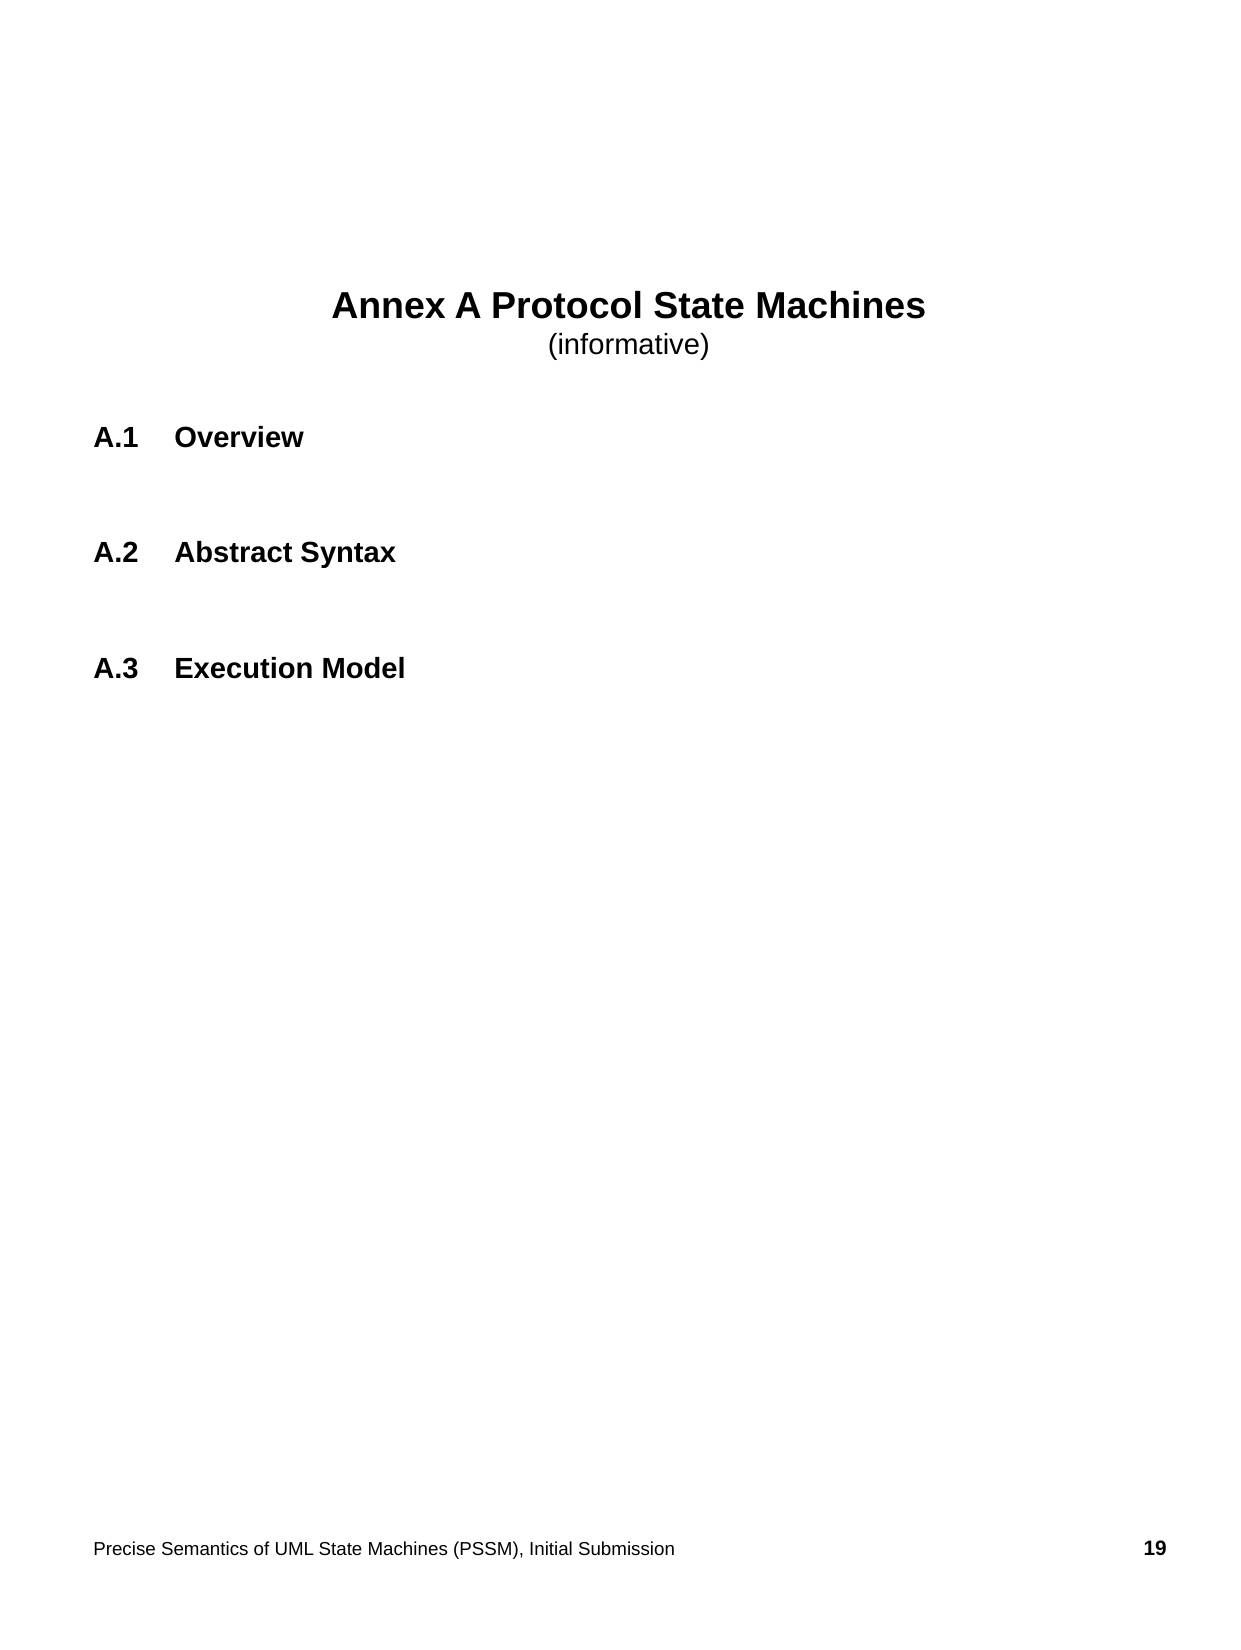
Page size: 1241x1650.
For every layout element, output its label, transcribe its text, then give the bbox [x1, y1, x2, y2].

subtitle Overview [93, 418, 1164, 453]
subtitle Execution Model [93, 649, 1164, 685]
subtitle Protocol State Machines [93, 283, 1164, 327]
subtitle Abstract Syntax [93, 534, 1164, 569]
text (informative) [93, 327, 1164, 360]
